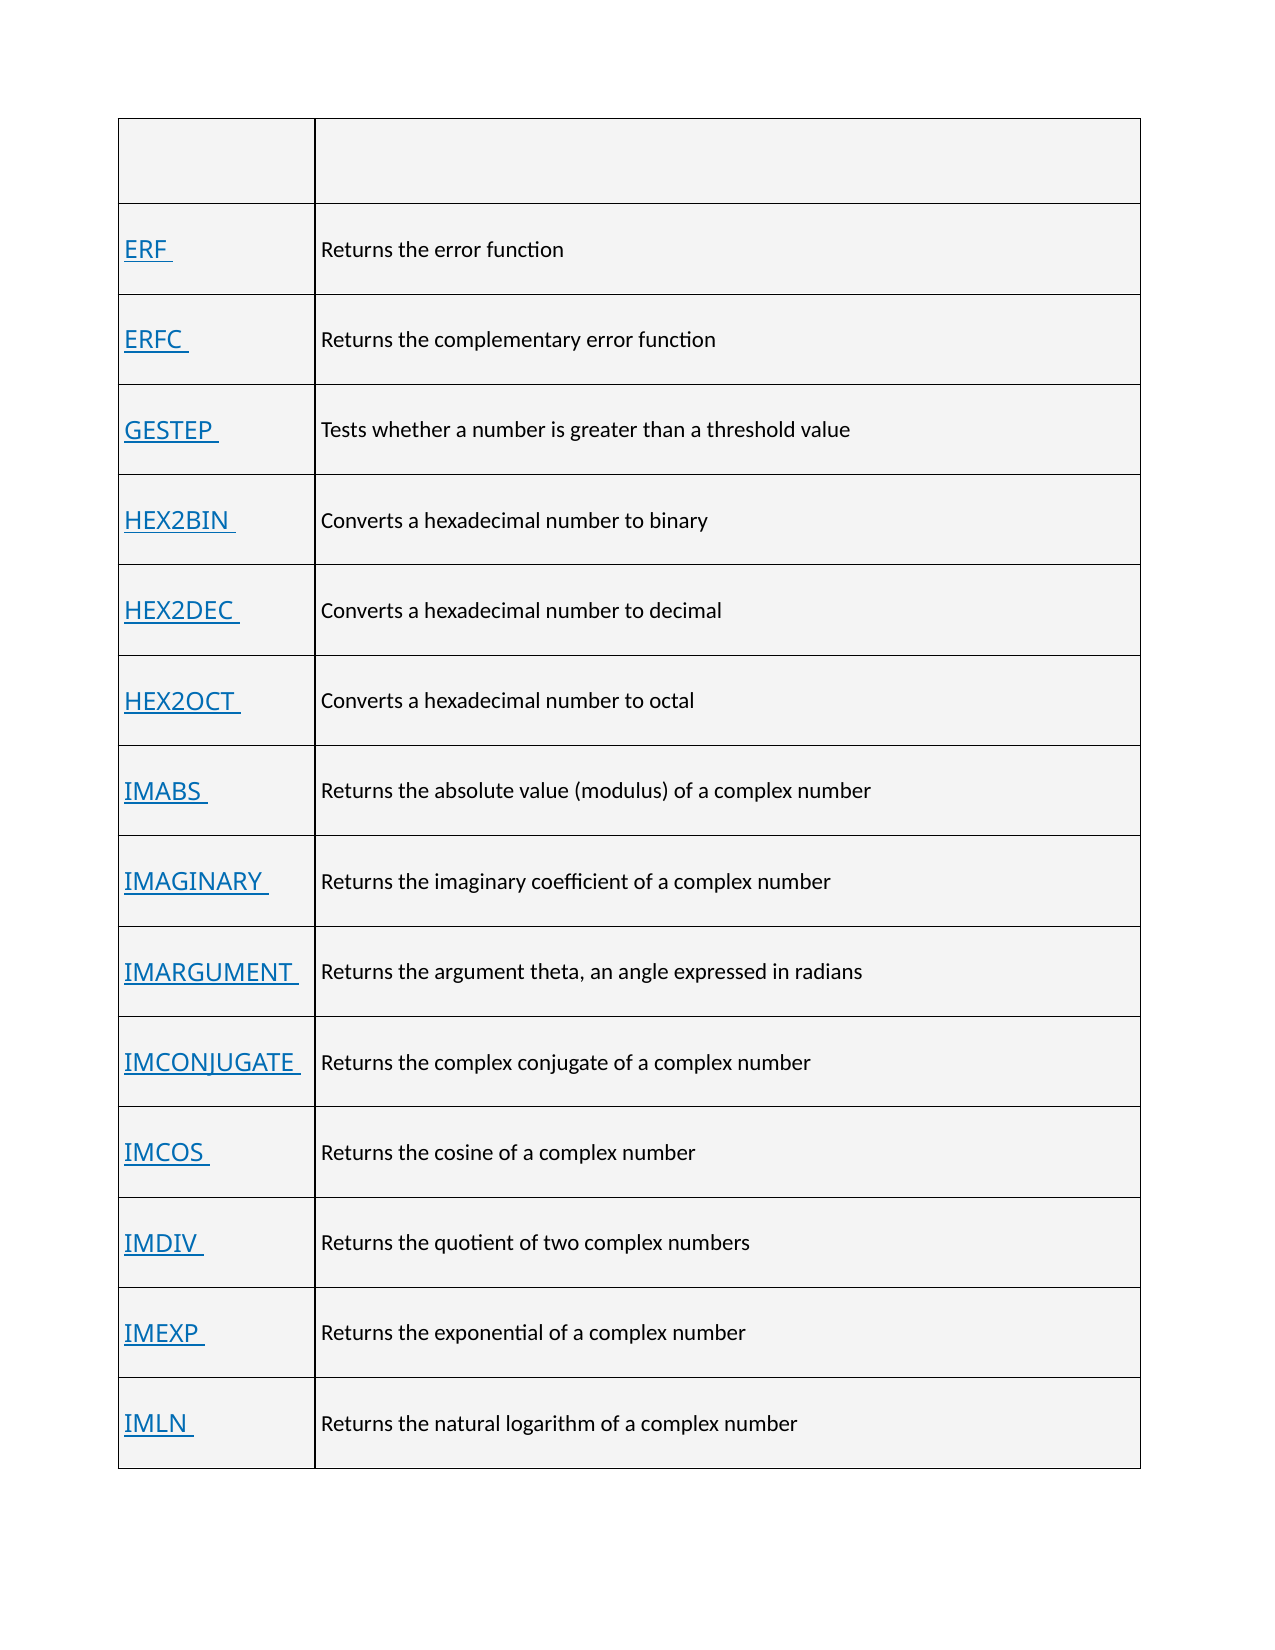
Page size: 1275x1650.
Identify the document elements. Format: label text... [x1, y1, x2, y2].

table_cell Returns the absolute value (modulus) of a complex number [316, 746, 1140, 835]
table_cell HEX2DEC [119, 565, 314, 655]
table_cell HEX2BIN [119, 475, 314, 564]
table_cell Converts a hexadecimal number to decimal [316, 565, 1140, 655]
table_cell ERFC [119, 295, 314, 384]
table_cell GESTEP [119, 385, 314, 474]
table_cell Returns the imaginary coefficient of a complex number [316, 836, 1140, 926]
table_cell IMDIV [119, 1198, 314, 1287]
table_cell IMLN [119, 1378, 314, 1467]
table_cell IMAGINARY [119, 836, 314, 926]
table_cell Returns the error function [316, 204, 1140, 293]
table_cell [119, 119, 314, 203]
table_cell Converts a hexadecimal number to octal [316, 656, 1140, 745]
table_cell Returns the complex conjugate of a complex number [316, 1017, 1140, 1106]
table_cell Returns the quotient of two complex numbers [316, 1198, 1140, 1287]
table_cell IMEXP [119, 1288, 314, 1377]
table_cell IMCOS [119, 1107, 314, 1197]
table_cell Returns the natural logarithm of a complex number [316, 1378, 1140, 1467]
table_cell [316, 119, 1140, 203]
table_cell IMABS [119, 746, 314, 835]
table_cell Converts a hexadecimal number to binary [316, 475, 1140, 564]
table_cell Returns the cosine of a complex number [316, 1107, 1140, 1197]
table_cell Returns the argument theta, an angle expressed in radians [316, 927, 1140, 1016]
table_cell Returns the complementary error function [316, 295, 1140, 384]
table_cell HEX2OCT [119, 656, 314, 745]
table_cell Tests whether a number is greater than a threshold value [316, 385, 1140, 474]
table_cell IMCONJUGATE [119, 1017, 314, 1106]
table_cell IMARGUMENT [119, 927, 314, 1016]
table_cell Returns the exponential of a complex number [316, 1288, 1140, 1377]
table_cell ERF [119, 204, 314, 293]
